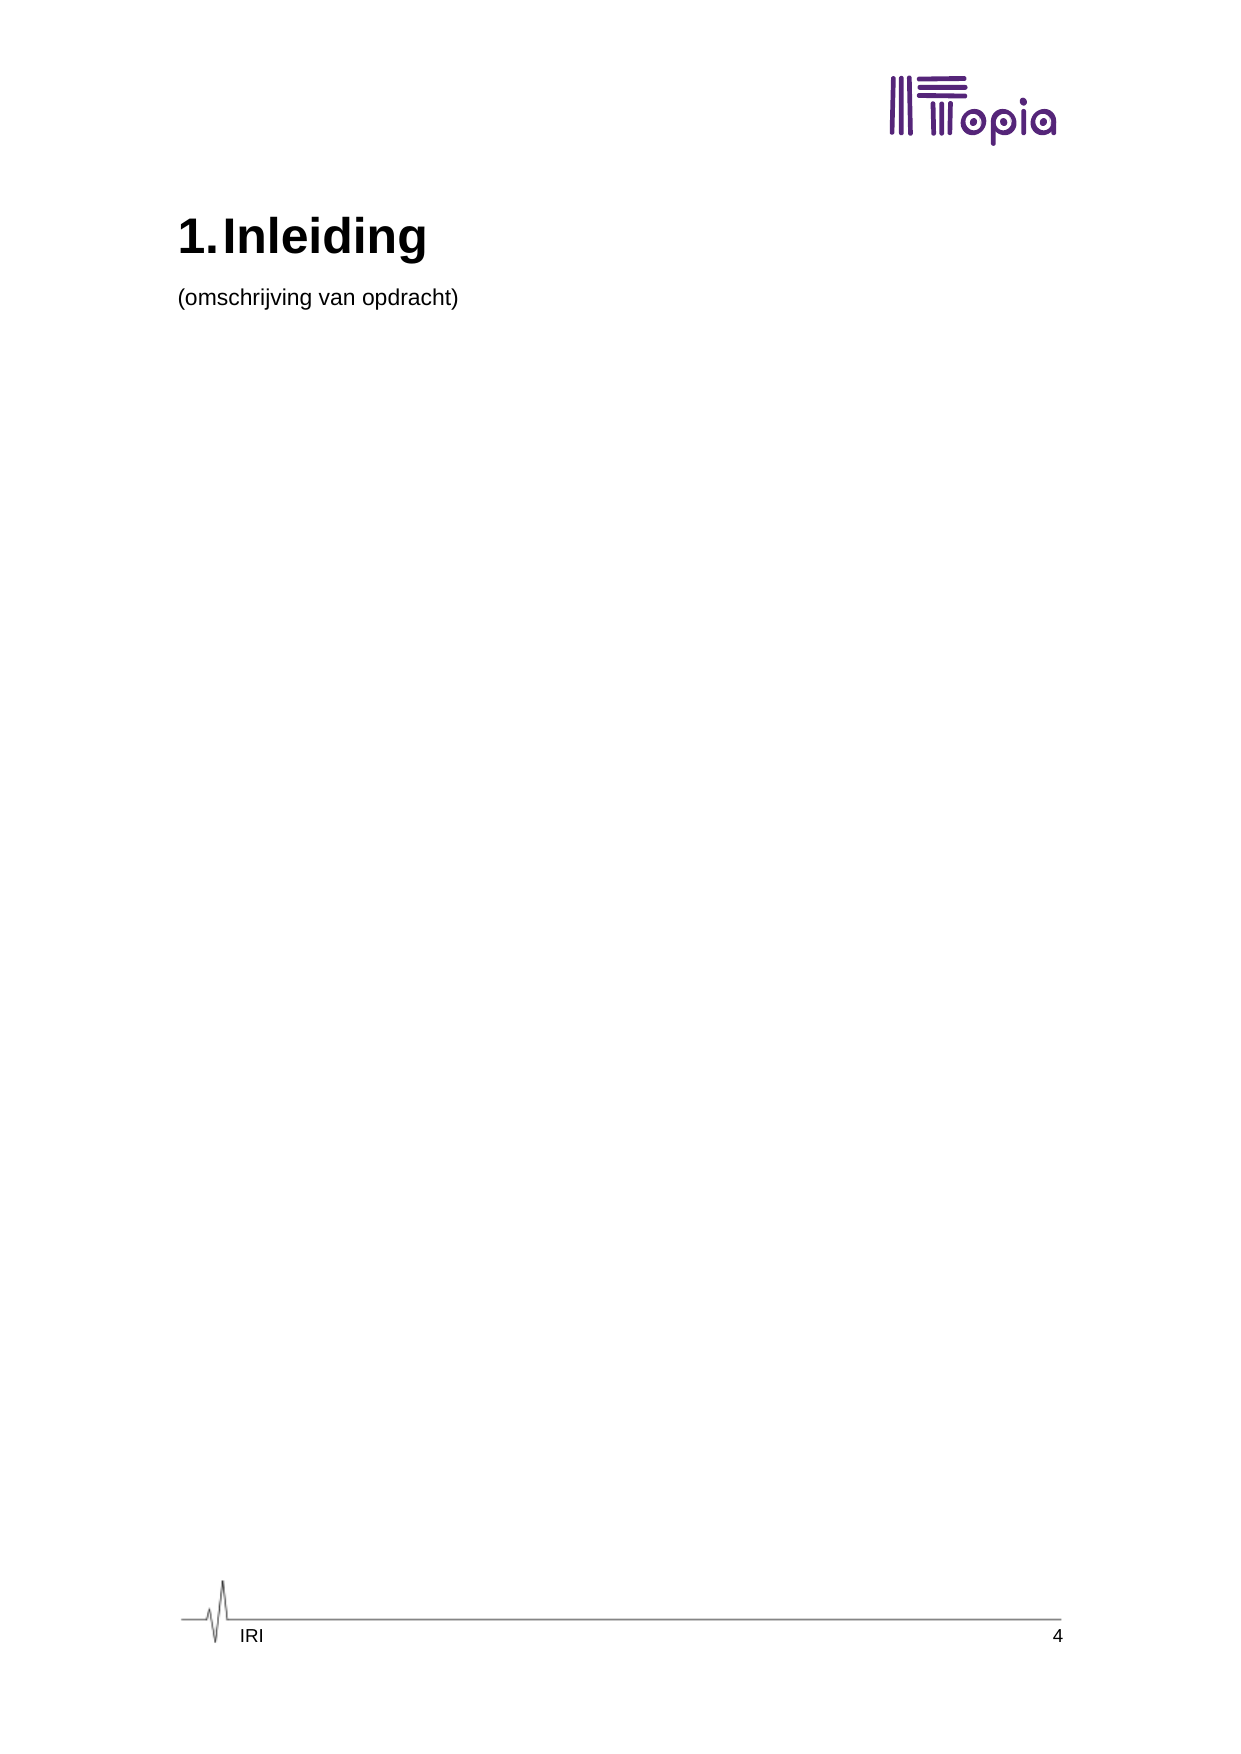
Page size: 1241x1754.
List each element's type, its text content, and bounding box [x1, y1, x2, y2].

subtitle Inleiding [177, 207, 1063, 264]
text (omschrijving van opdracht) [177, 284, 1063, 310]
picture [177, 1576, 1063, 1651]
